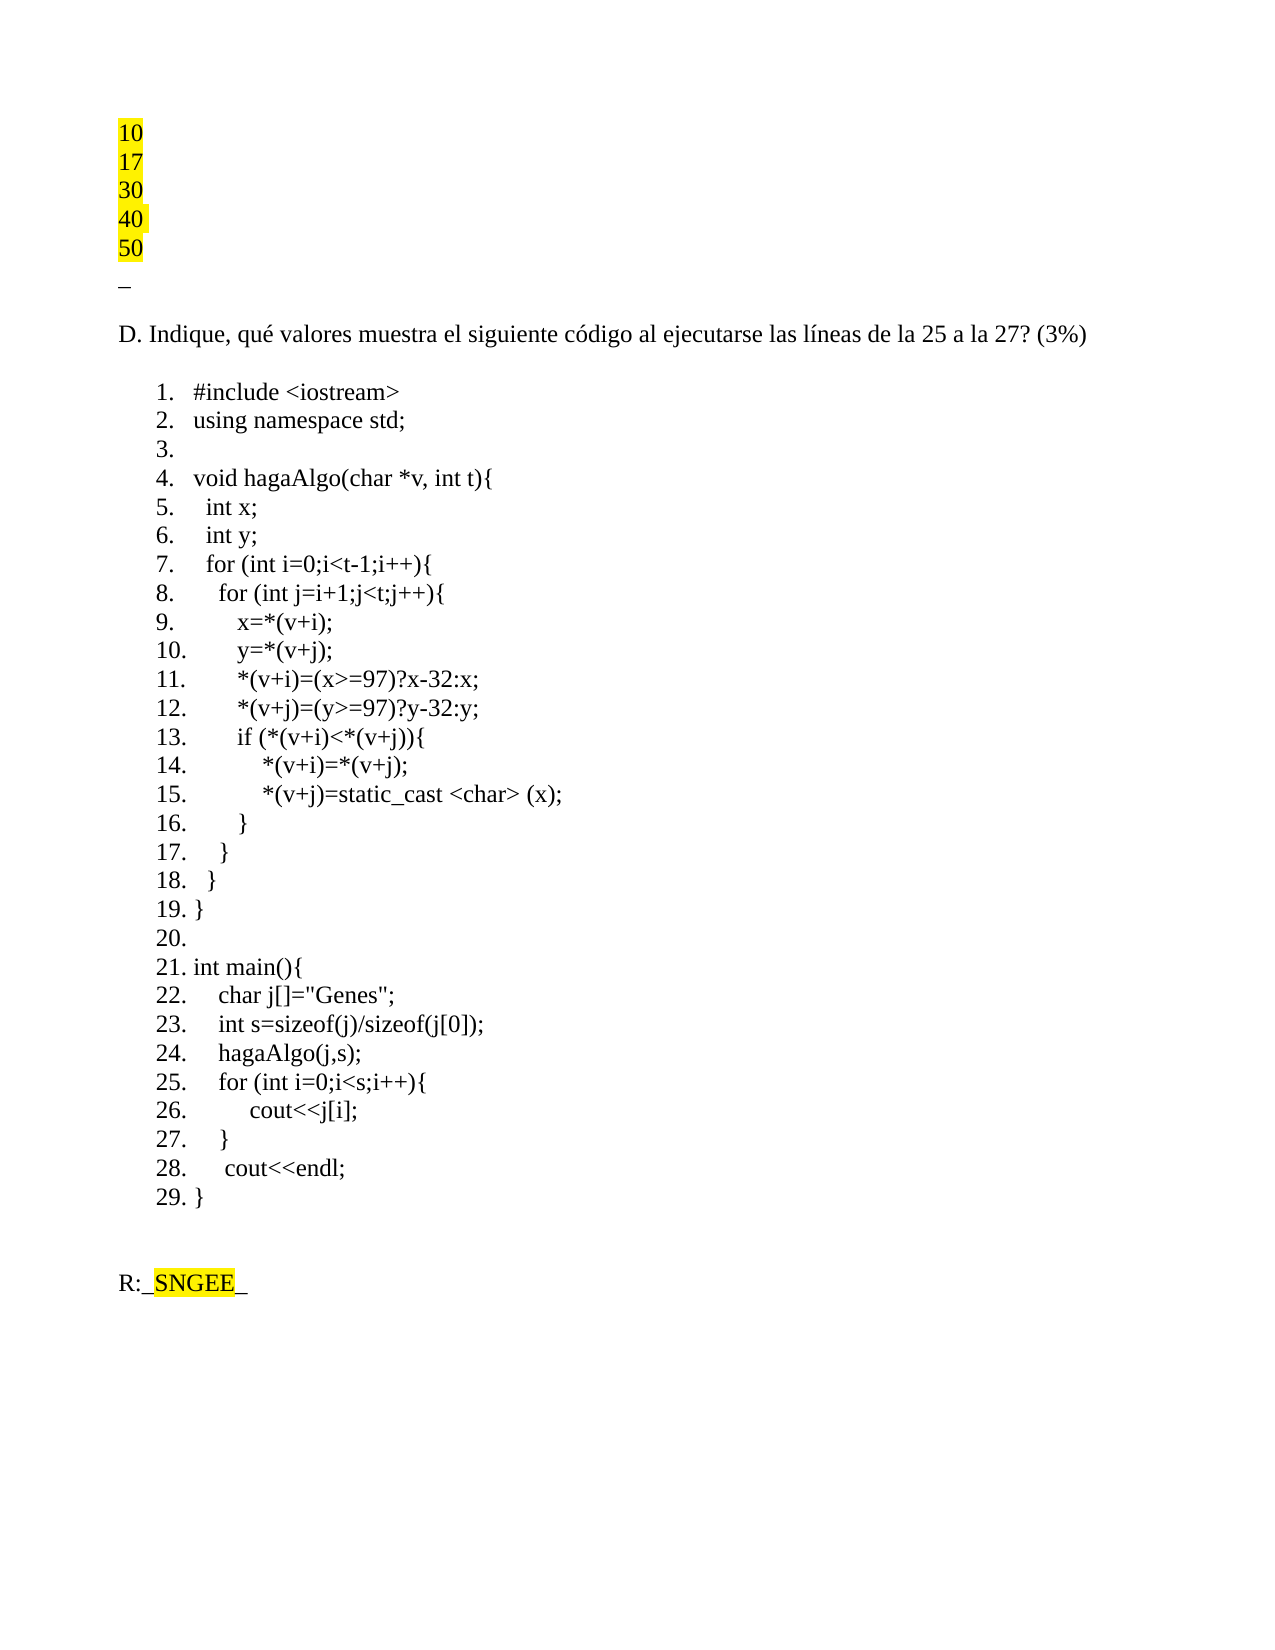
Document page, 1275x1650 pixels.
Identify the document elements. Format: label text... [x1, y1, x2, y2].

list } [156, 808, 1157, 837]
text R:_SNGEE_ [118, 1268, 1157, 1297]
list *(v+i)=*(v+j); [156, 751, 1157, 779]
text 30 [118, 176, 1157, 204]
list for (int j=i+1;j<t;j++){ [156, 578, 1157, 607]
text 40 [118, 204, 1157, 233]
list int x; [156, 492, 1157, 521]
list x=*(v+i); [156, 607, 1157, 636]
list int y; [156, 521, 1157, 549]
text 50 [118, 233, 1157, 262]
list int main(){ [156, 952, 1157, 981]
list y=*(v+j); [156, 636, 1157, 664]
list *(v+j)=static_cast <char> (x); [156, 779, 1157, 808]
list cout<<j[i]; [156, 1096, 1157, 1124]
list } [156, 866, 1157, 894]
list } [156, 1124, 1157, 1153]
list } [156, 837, 1157, 866]
list *(v+j)=(y>=97)?y-32:y; [156, 693, 1157, 722]
text D. Indique, qué valores muestra el siguiente código al ejecutarse las líneas de la 25 a la 27? (3%) [118, 319, 1157, 348]
list using namespace std; [156, 406, 1157, 434]
list #include <iostream> [156, 377, 1157, 406]
list for (int i=0;i<s;i++){ [156, 1067, 1157, 1096]
text 17 [118, 147, 1157, 176]
list cout<<endl; [156, 1153, 1157, 1182]
list } [156, 894, 1157, 923]
list *(v+i)=(x>=97)?x-32:x; [156, 664, 1157, 693]
list hagaAlgo(j,s); [156, 1038, 1157, 1067]
list void hagaAlgo(char *v, int t){ [156, 463, 1157, 492]
list for (int i=0;i<t-1;i++){ [156, 549, 1157, 578]
text _ [118, 262, 1157, 291]
list if (*(v+i)<*(v+j)){ [156, 722, 1157, 751]
list int s=sizeof(j)/sizeof(j[0]); [156, 1009, 1157, 1038]
text 10 [118, 118, 1157, 147]
list char j[]="Genes"; [156, 981, 1157, 1009]
list } [156, 1182, 1157, 1211]
